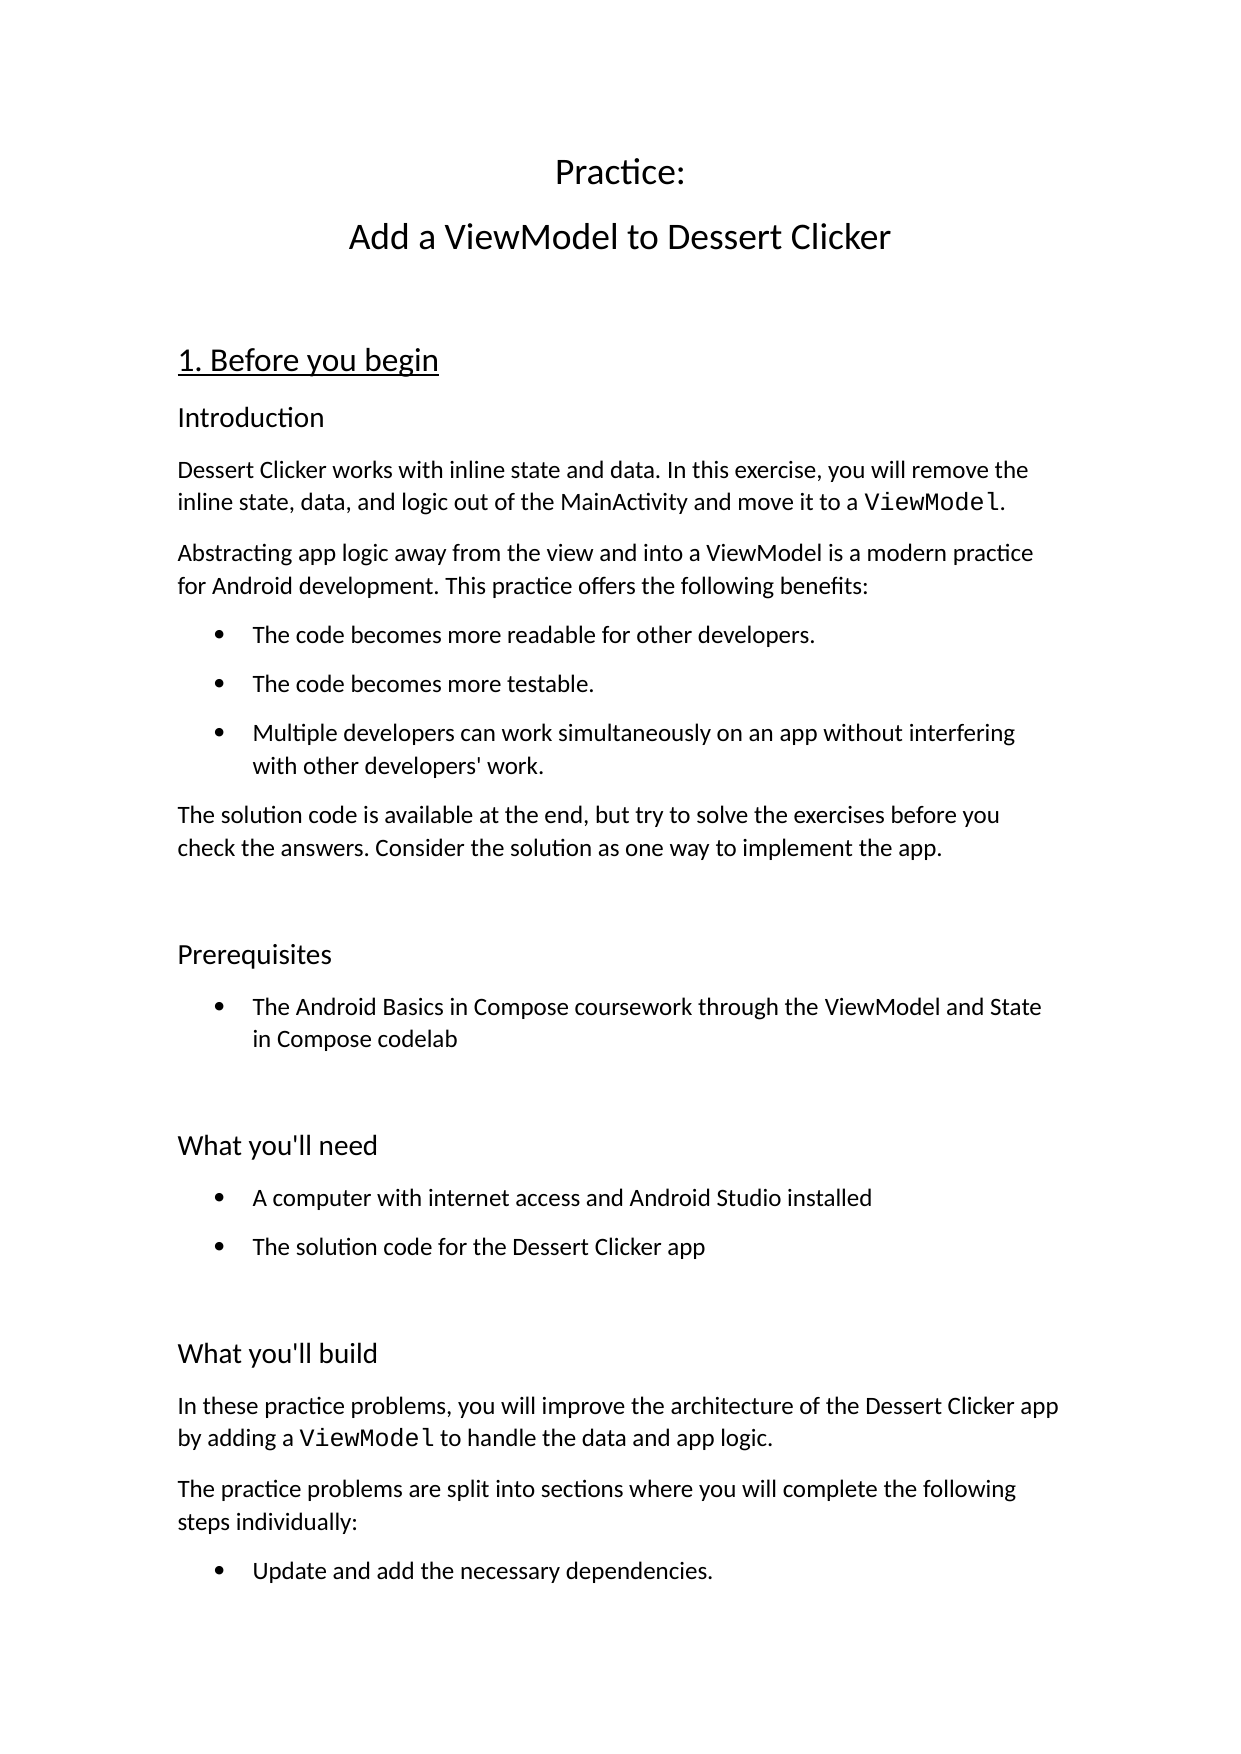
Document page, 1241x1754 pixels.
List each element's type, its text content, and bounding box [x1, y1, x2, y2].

text Add a ViewModel to Dessert Clicker [177, 213, 1063, 259]
list The solution code for the Dessert Clicker app [215, 1231, 1063, 1262]
text What you'll build [177, 1335, 1063, 1371]
text Abstracting app logic away from the view and into a ViewModel is a modern practice for Android development. This practice offers the following benefits: [177, 537, 1063, 600]
list The Android Basics in Compose coursework through the ViewModel and State in Compose codelab [215, 991, 1063, 1054]
list Update and add the necessary dependencies. [215, 1555, 1063, 1586]
list Multiple developers can work simultaneously on an app without interfering with other developers' work. [215, 718, 1063, 781]
list The code becomes more testable. [215, 668, 1063, 699]
text Introduction [177, 399, 1063, 435]
text Prerequisites [177, 936, 1063, 972]
text Dessert Clicker works with inline state and data. In this exercise, you will remove the inline state, data, and logic out of the MainActivity and move it to a ViewModel. [177, 454, 1063, 518]
text Practice: [177, 148, 1063, 193]
list The code becomes more readable for other developers. [215, 619, 1063, 649]
text The practice problems are split into sections where you will complete the following steps individually: [177, 1473, 1063, 1536]
text What you'll need [177, 1127, 1063, 1163]
list A computer with internet access and Android Studio installed [215, 1182, 1063, 1212]
text In these practice problems, you will improve the architecture of the Dessert Clicker app by adding a ViewModel to handle the data and app logic. [177, 1390, 1063, 1454]
text 1. Before you begin [177, 339, 1063, 380]
text The solution code is available at the end, but try to solve the exercises before you check the answers. Consider the solution as one way to implement the app. [177, 799, 1063, 863]
